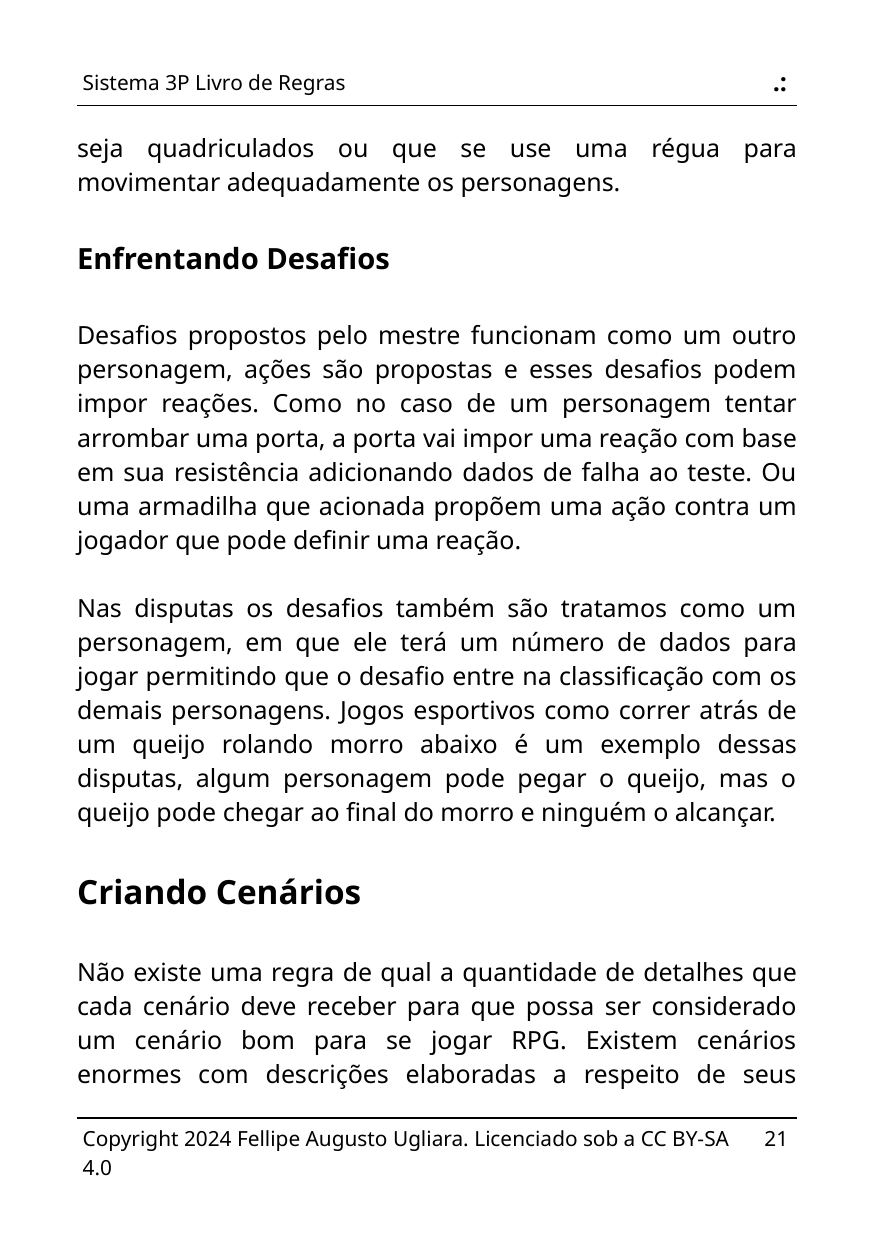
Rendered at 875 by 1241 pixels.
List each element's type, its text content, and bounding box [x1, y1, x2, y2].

text Desafios propostos pelo mestre funcionam como um outro personagem, ações são propostas e esses desafios podem impor reações. Como no caso de um personagem tentar arrombar uma porta, a porta vai impor uma reação com base em sua resistência adicionando dados de falha ao teste. Ou uma armadilha que acionada propõem uma ação contra um jogador que pode definir uma reação. [77, 318, 797, 556]
subtitle Criando Cenários [77, 869, 797, 914]
subtitle Enfrentando Desafios [77, 238, 797, 278]
text Não existe uma regra de qual a quantidade de detalhes que cada cenário deve receber para que possa ser considerado um cenário bom para se jogar RPG. Existem cenários enormes com descrições elaboradas a respeito de seus [77, 954, 797, 1091]
text seja quadriculados ou que se use uma régua para movimentar adequadamente os personagens. [77, 130, 797, 198]
text Nas disputas os desafios também são tratamos como um personagem, em que ele terá um número de dados para jogar permitindo que o desafio entre na classificação com os demais personagens. Jogos esportivos como correr atrás de um queijo rolando morro abaixo é um exemplo dessas disputas, algum personagem pode pegar o queijo, mas o queijo pode chegar ao final do morro e ninguém o alcançar. [77, 591, 797, 829]
